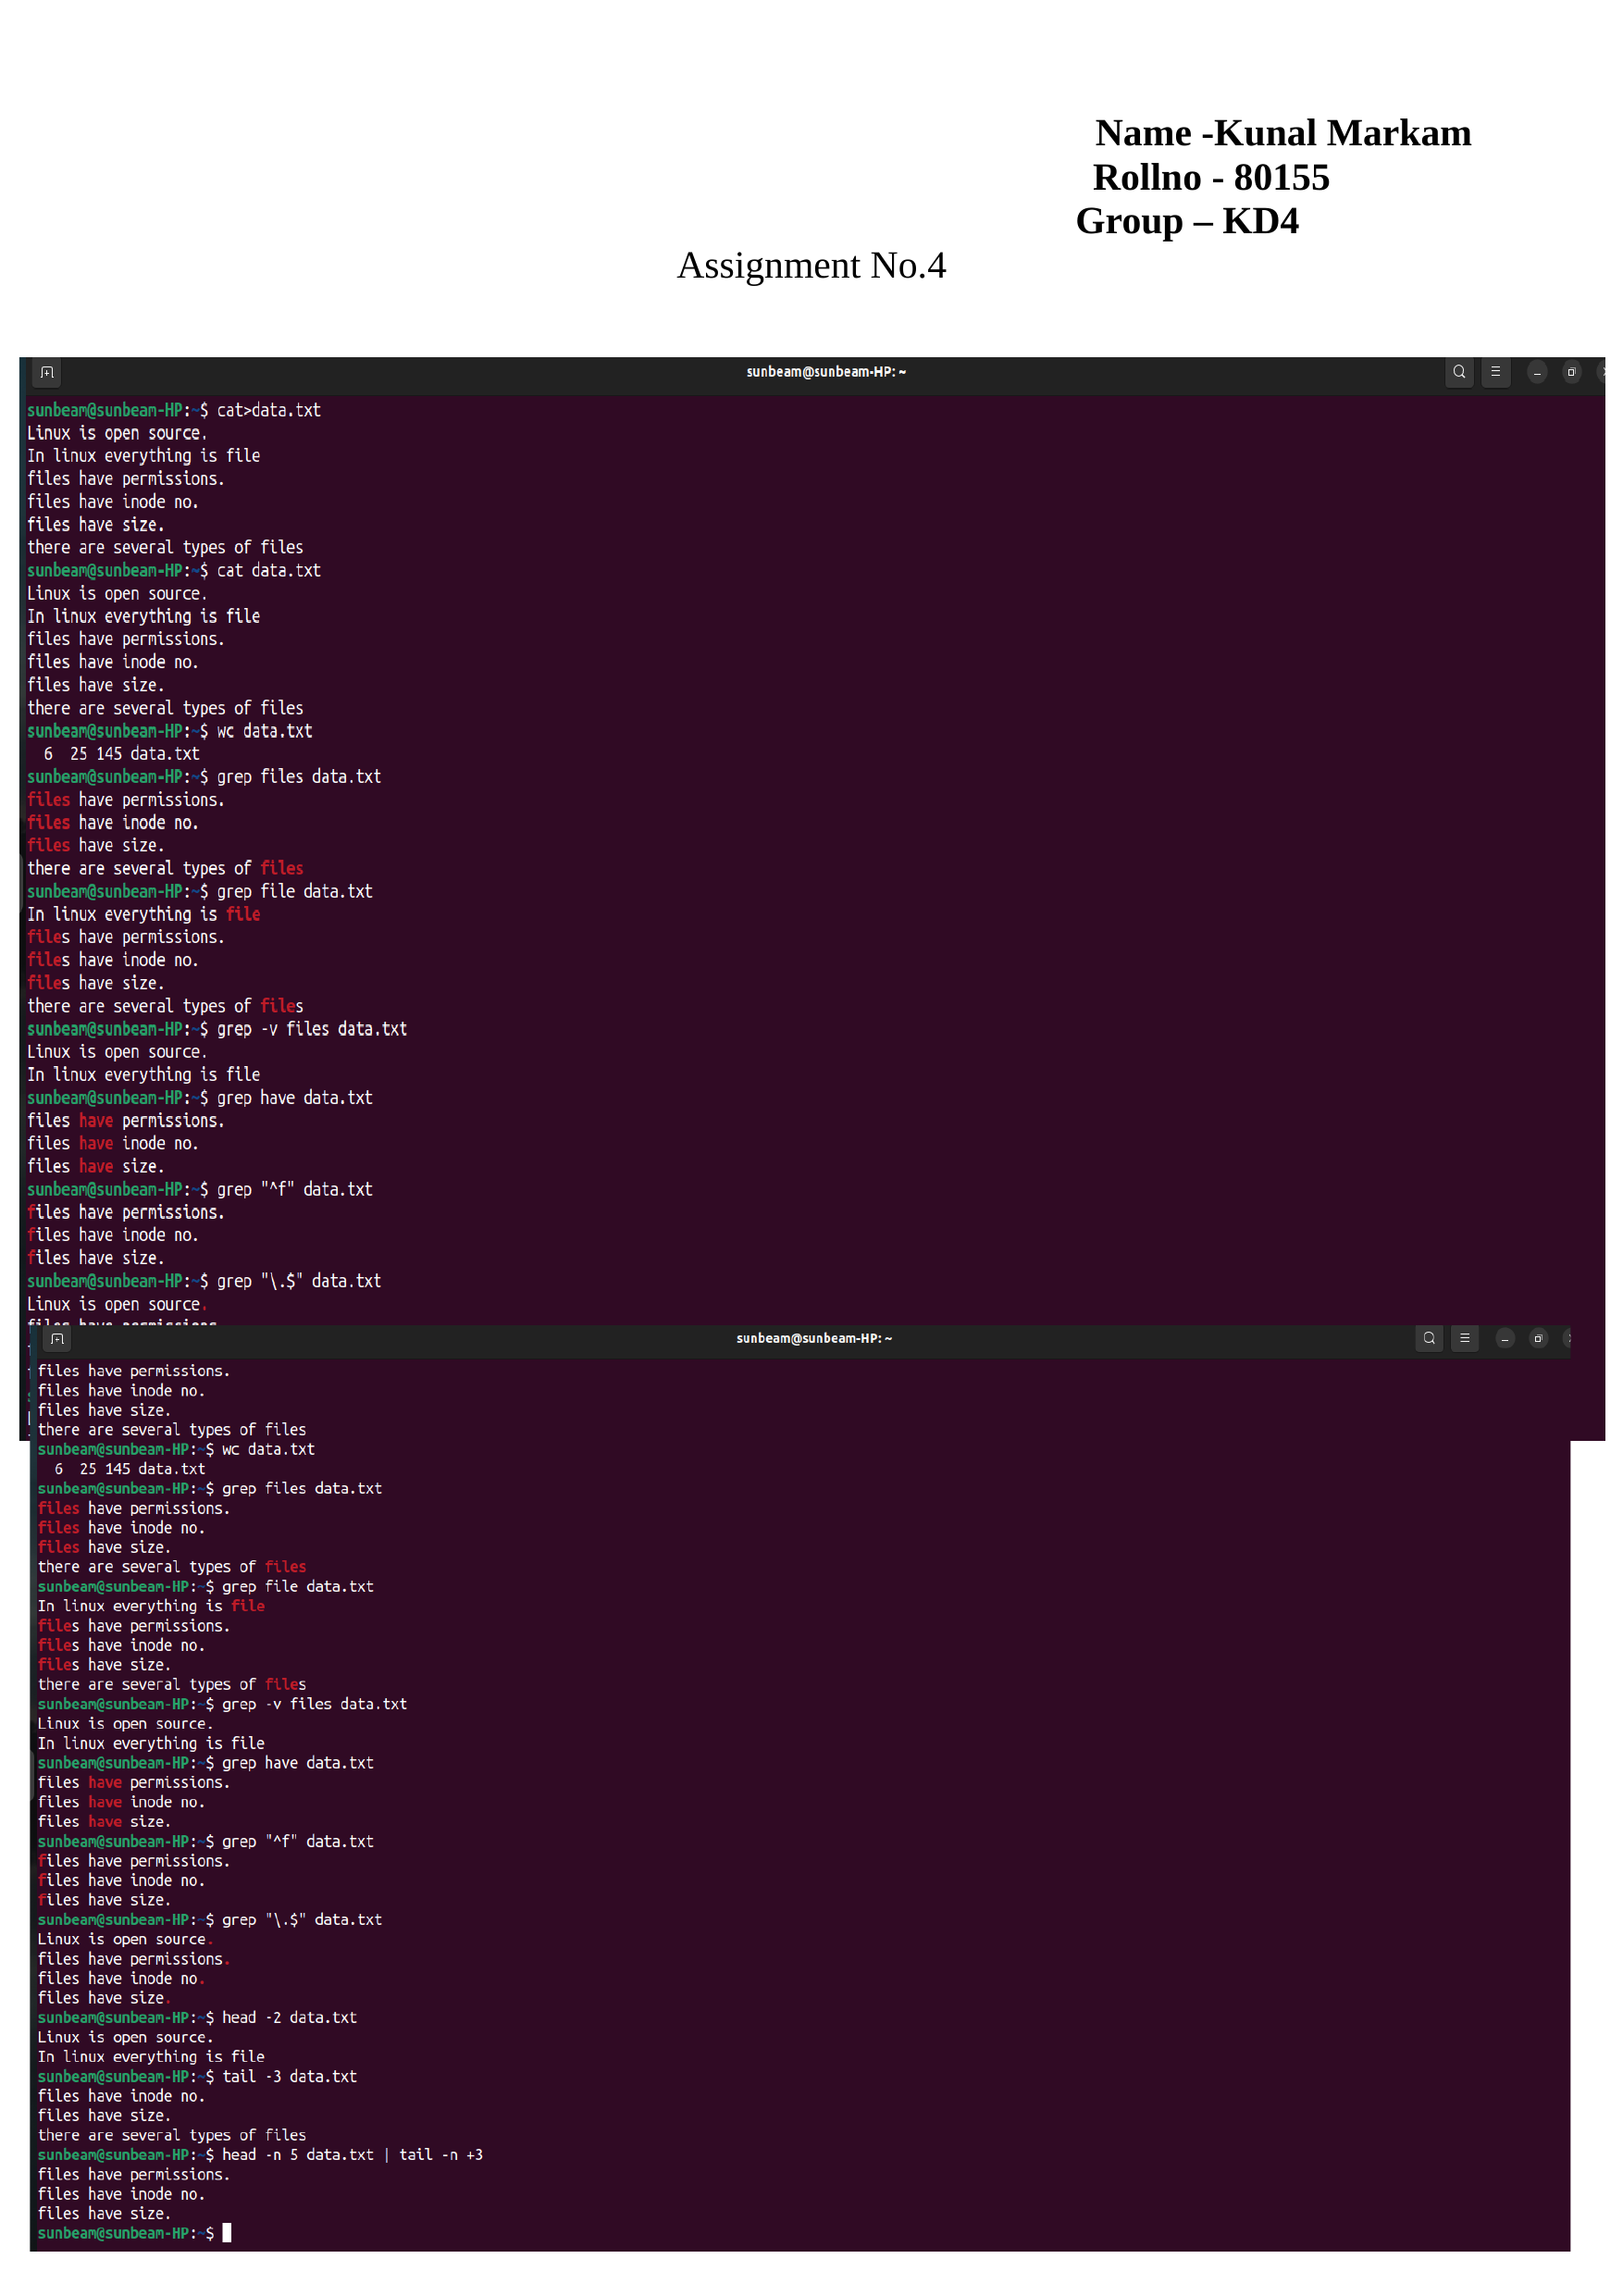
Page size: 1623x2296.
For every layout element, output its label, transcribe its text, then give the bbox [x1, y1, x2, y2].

text Rollno - 80155 [109, 154, 1514, 198]
text Assignment No.4 [109, 242, 1514, 287]
text Group – KD4 [109, 198, 1514, 242]
text Name -Kunal Markam [109, 109, 1514, 154]
